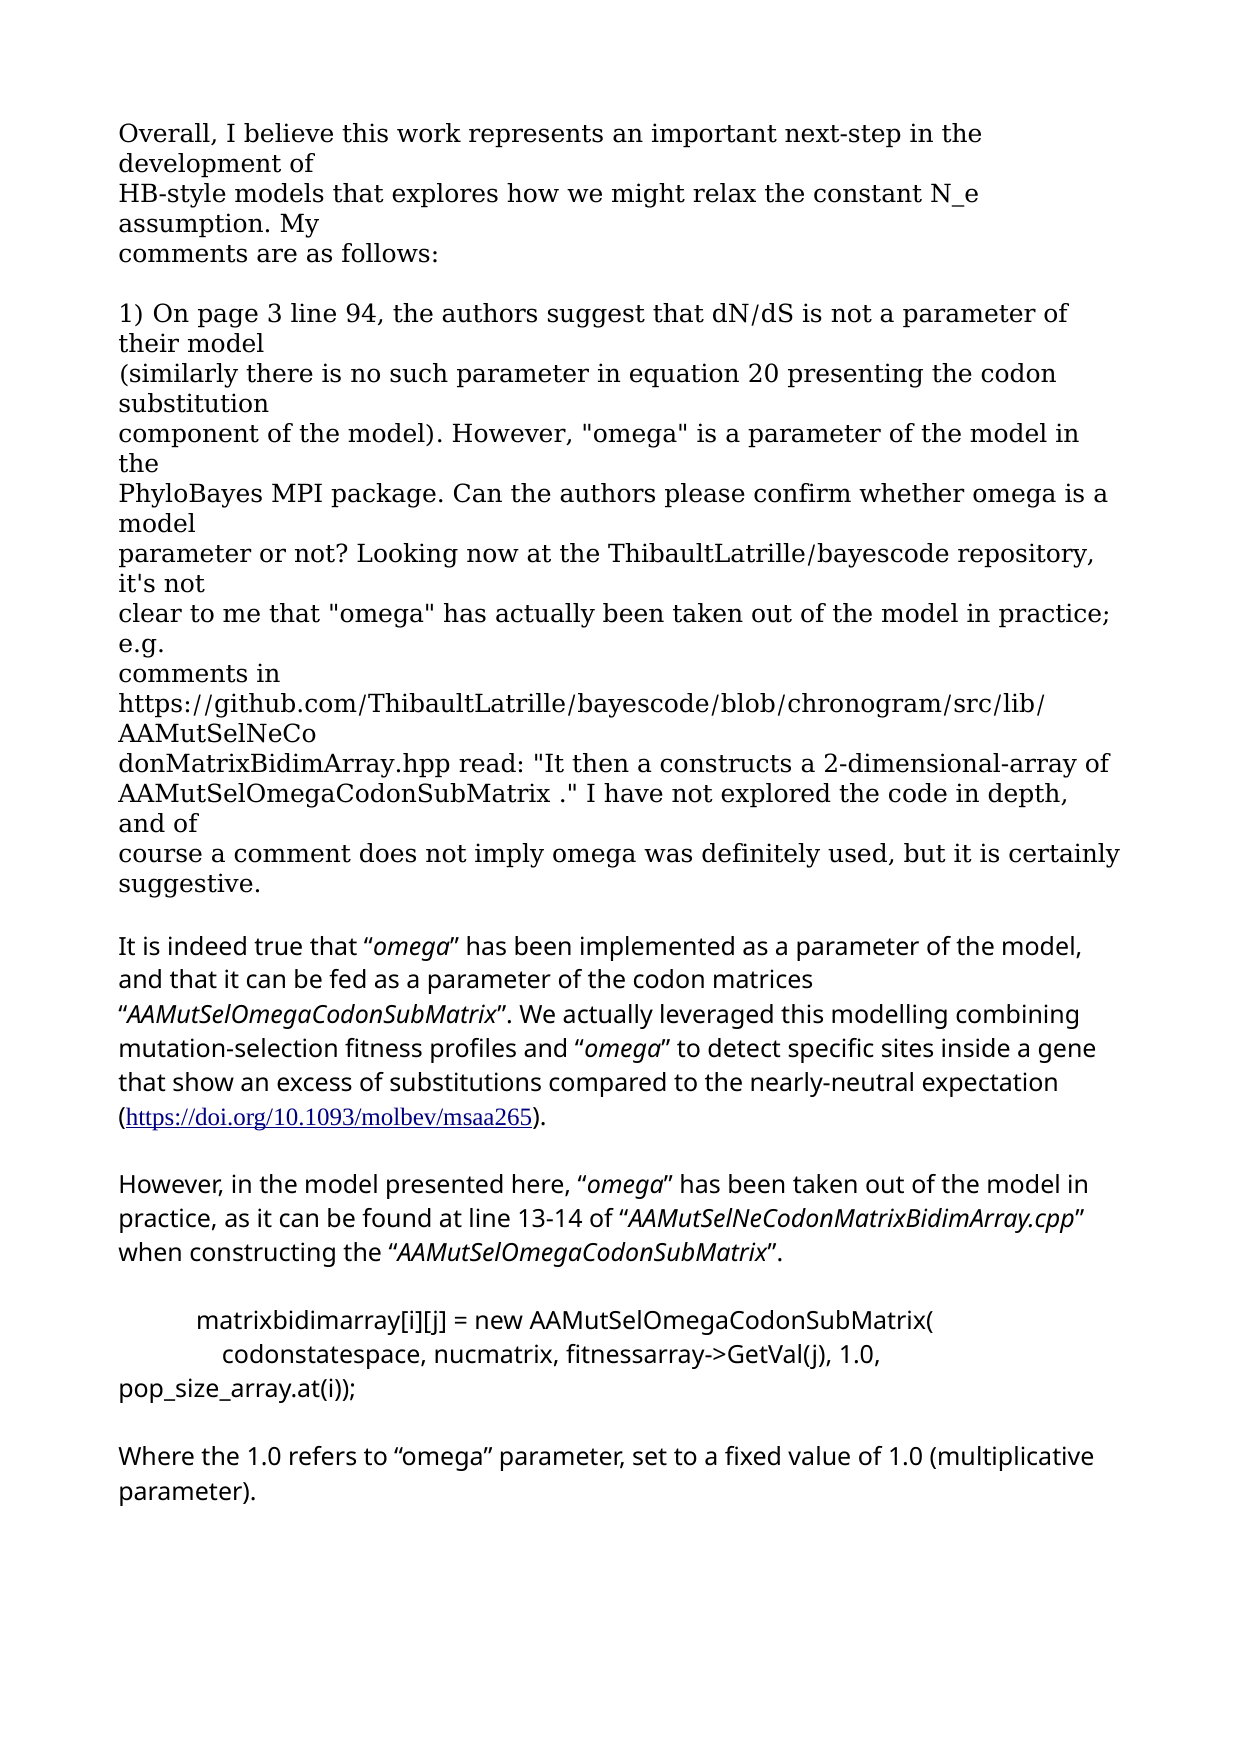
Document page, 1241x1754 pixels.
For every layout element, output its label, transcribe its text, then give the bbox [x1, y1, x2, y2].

text comments in [118, 658, 1122, 688]
text comments are as follows: [118, 238, 1122, 268]
text However, in the model presented here, “omega” has been taken out of the model in practice, as it can be found at line 13-14 of “AAMutSelNeCodonMatrixBidimArray.cpp” when constructing the “AAMutSelOmegaCodonSubMatrix”. [118, 1167, 1122, 1269]
text It is indeed true that “omega” has been implemented as a parameter of the model, and that it can be fed as a parameter of the codon matrices “AAMutSelOmegaCodonSubMatrix”. We actually leveraged this modelling combining mutation-selection fitness profiles and “omega” to detect specific sites inside a gene that show an excess of substitutions compared to the nearly-neutral expectation (https://doi.org/10.1093/molbev/msaa265). [118, 928, 1122, 1132]
text matrixbidimarray[i][j] = new AAMutSelOmegaCodonSubMatrix( [118, 1303, 1122, 1337]
text component of the model). However, "omega" is a parameter of the model in the [118, 418, 1122, 478]
text codonstatespace, nucmatrix, fitnessarray->GetVal(j), 1.0, pop_size_array.at(i)); [118, 1337, 1122, 1405]
text AAMutSelOmegaCodonSubMatrix​ ." I have not explored the code in depth, and of [118, 778, 1122, 838]
text (similarly there is no such parameter in equation 20 presenting the codon substitution [118, 358, 1122, 418]
text https://github.com/ThibaultLatrille/bayescode/blob/chronogram/src/lib/AAMutSelNeCo [118, 688, 1122, 748]
text Overall, I believe this work represents an important next-step in the development of [118, 118, 1122, 178]
text PhyloBayes MPI package. Can the authors please confirm whether omega is a model [118, 478, 1122, 538]
text course a comment does not imply omega was definitely used, but it is certainly [118, 838, 1122, 868]
text donMatrixBidimArray.hpp​ read: "It then a constructs a 2-dimensional-array of [118, 748, 1122, 778]
text Where the 1.0 refers to “omega” parameter, set to a fixed value of 1.0 (multiplicative parameter). [118, 1439, 1122, 1507]
text suggestive. [118, 868, 1122, 898]
text HB-style models that explores how we might relax the constant N_e assumption. My [118, 178, 1122, 238]
text parameter or not? Looking now at the ThibaultLatrille/bayescode repository, it's not [118, 538, 1122, 598]
text 1) On page 3 line 94, the authors suggest that dN/dS is not a parameter of their model [118, 298, 1122, 358]
text clear to me that "omega" has actually been taken out of the model in practice; e.g. [118, 598, 1122, 658]
